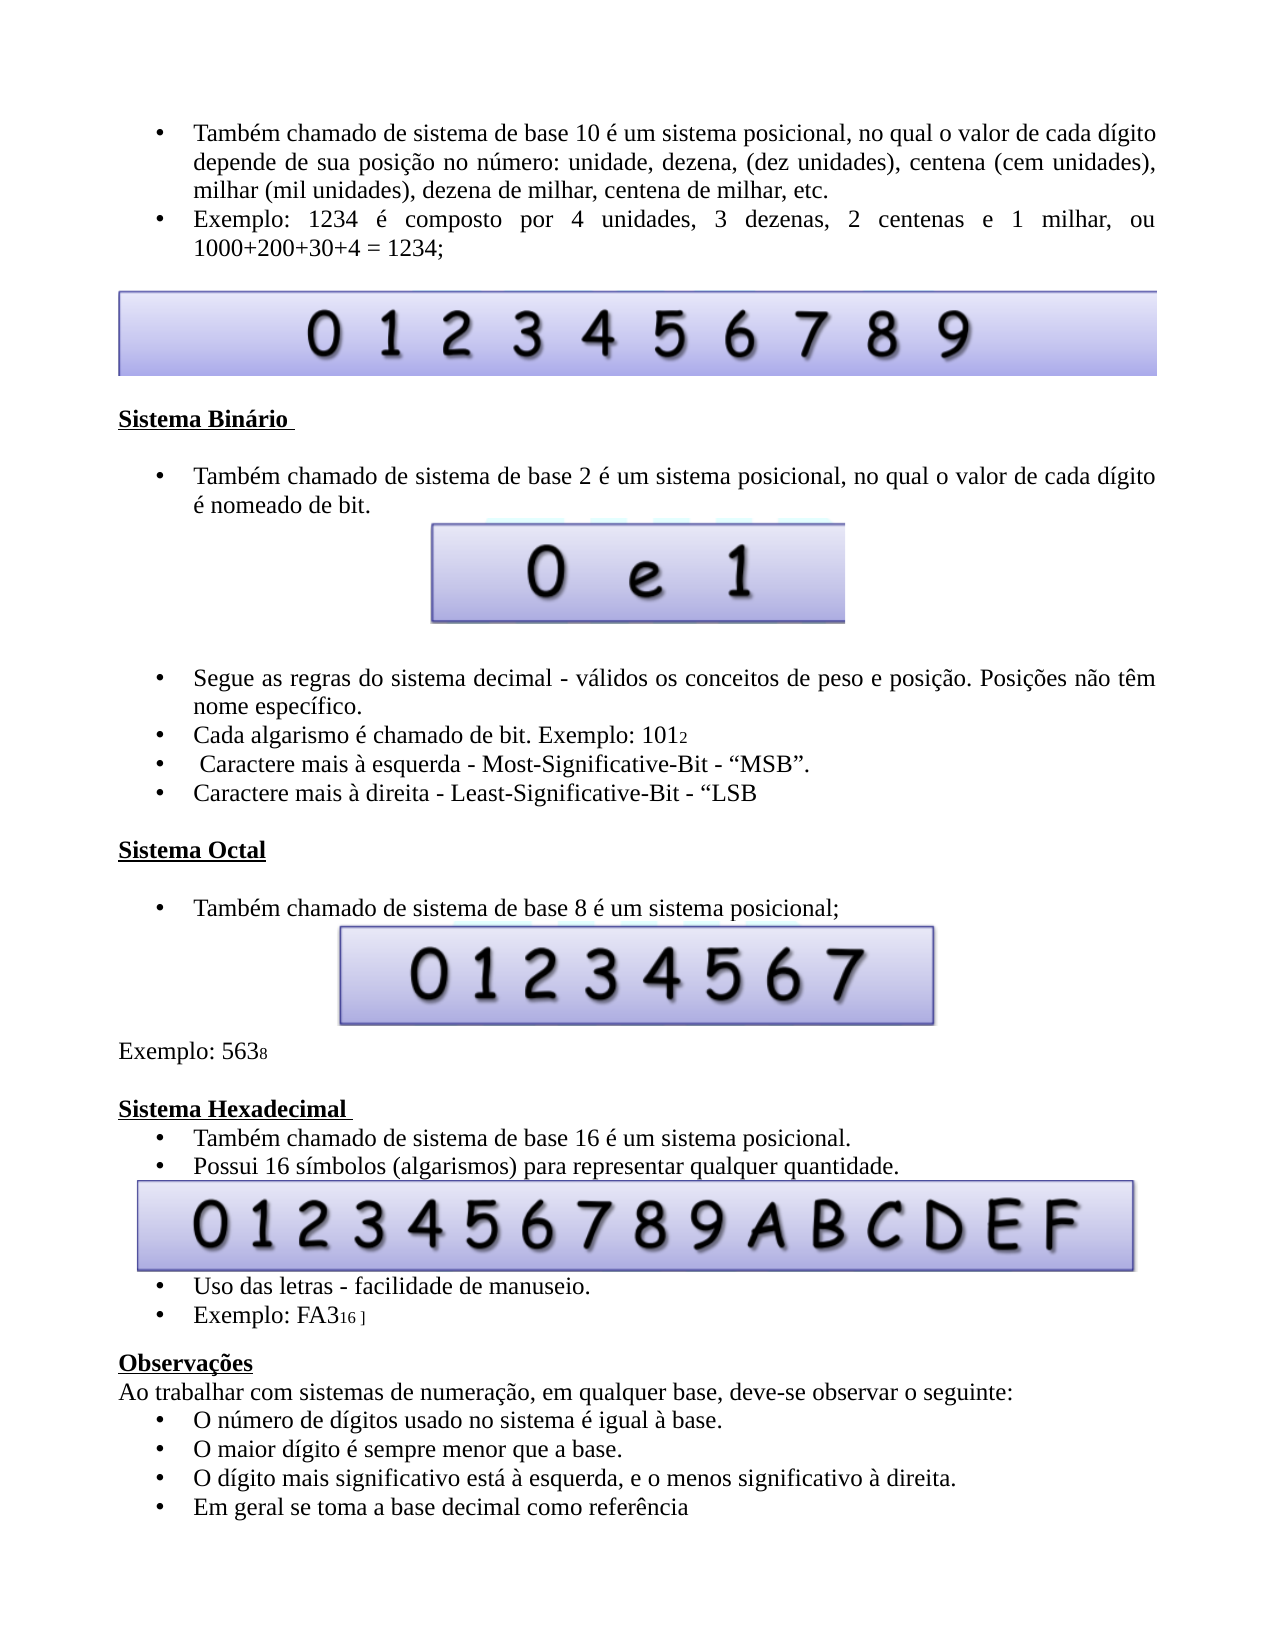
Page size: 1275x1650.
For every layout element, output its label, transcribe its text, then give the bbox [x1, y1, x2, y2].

list Cada algarismo é chamado de bit. Exemplo: 1012 [156, 720, 1157, 749]
list Também chamado de sistema de base 8 é um sistema posicional; [156, 893, 1157, 921]
picture [336, 921, 939, 1026]
text Sistema Binário [118, 404, 1157, 433]
list O dígito mais significativo está à esquerda, e o menos significativo à direita. [156, 1463, 1157, 1492]
list Também chamado de sistema de base 16 é um sistema posicional. [156, 1123, 1157, 1151]
list O maior dígito é sempre menor que a base. [156, 1434, 1157, 1463]
list Também chamado de sistema de base 10 é um sistema posicional, no qual o valor de cada dígito depende de sua posição no número: unidade, dezena, (dez unidades), centena (cem unidades), milhar (mil unidades), dezena de milhar, centena de milhar, etc. [156, 118, 1157, 204]
list Uso das letras - facilidade de manuseio. [156, 1180, 1157, 1300]
list Caractere mais à esquerda - Most-Significative-Bit - “MSB”. [156, 749, 1157, 778]
list O número de dígitos usado no sistema é igual à base. [156, 1405, 1157, 1434]
text Exemplo: 5638 [118, 1036, 1157, 1065]
list Caractere mais à direita - Least-Significative-Bit - “LSB [156, 778, 1157, 806]
list Também chamado de sistema de base 2 é um sistema posicional, no qual o valor de cada dígito é nomeado de bit. [156, 461, 1157, 519]
text Ao trabalhar com sistemas de numeração, em qualquer base, deve-se observar o seguinte: [118, 1377, 1157, 1405]
text Observações [118, 1348, 1157, 1377]
list Em geral se toma a base decimal como referência [156, 1492, 1157, 1520]
list Segue as regras do sistema decimal - válidos os conceitos de peso e posição. Posições não têm nome específico. [156, 663, 1157, 720]
list Exemplo: FA316 ] [156, 1300, 1157, 1329]
picture [136, 1180, 1139, 1272]
text Sistema Hexadecimal [118, 1094, 1157, 1123]
list Possui 16 símbolos (algarismos) para representar qualquer quantidade. [156, 1151, 1157, 1180]
list Exemplo: 1234 é composto por 4 unidades, 3 dezenas, 2 centenas e 1 milhar, ou 1000+200+30+4 = 1234; [156, 204, 1157, 262]
picture [430, 518, 846, 624]
text Sistema Octal [118, 835, 1157, 864]
picture [118, 290, 1157, 376]
